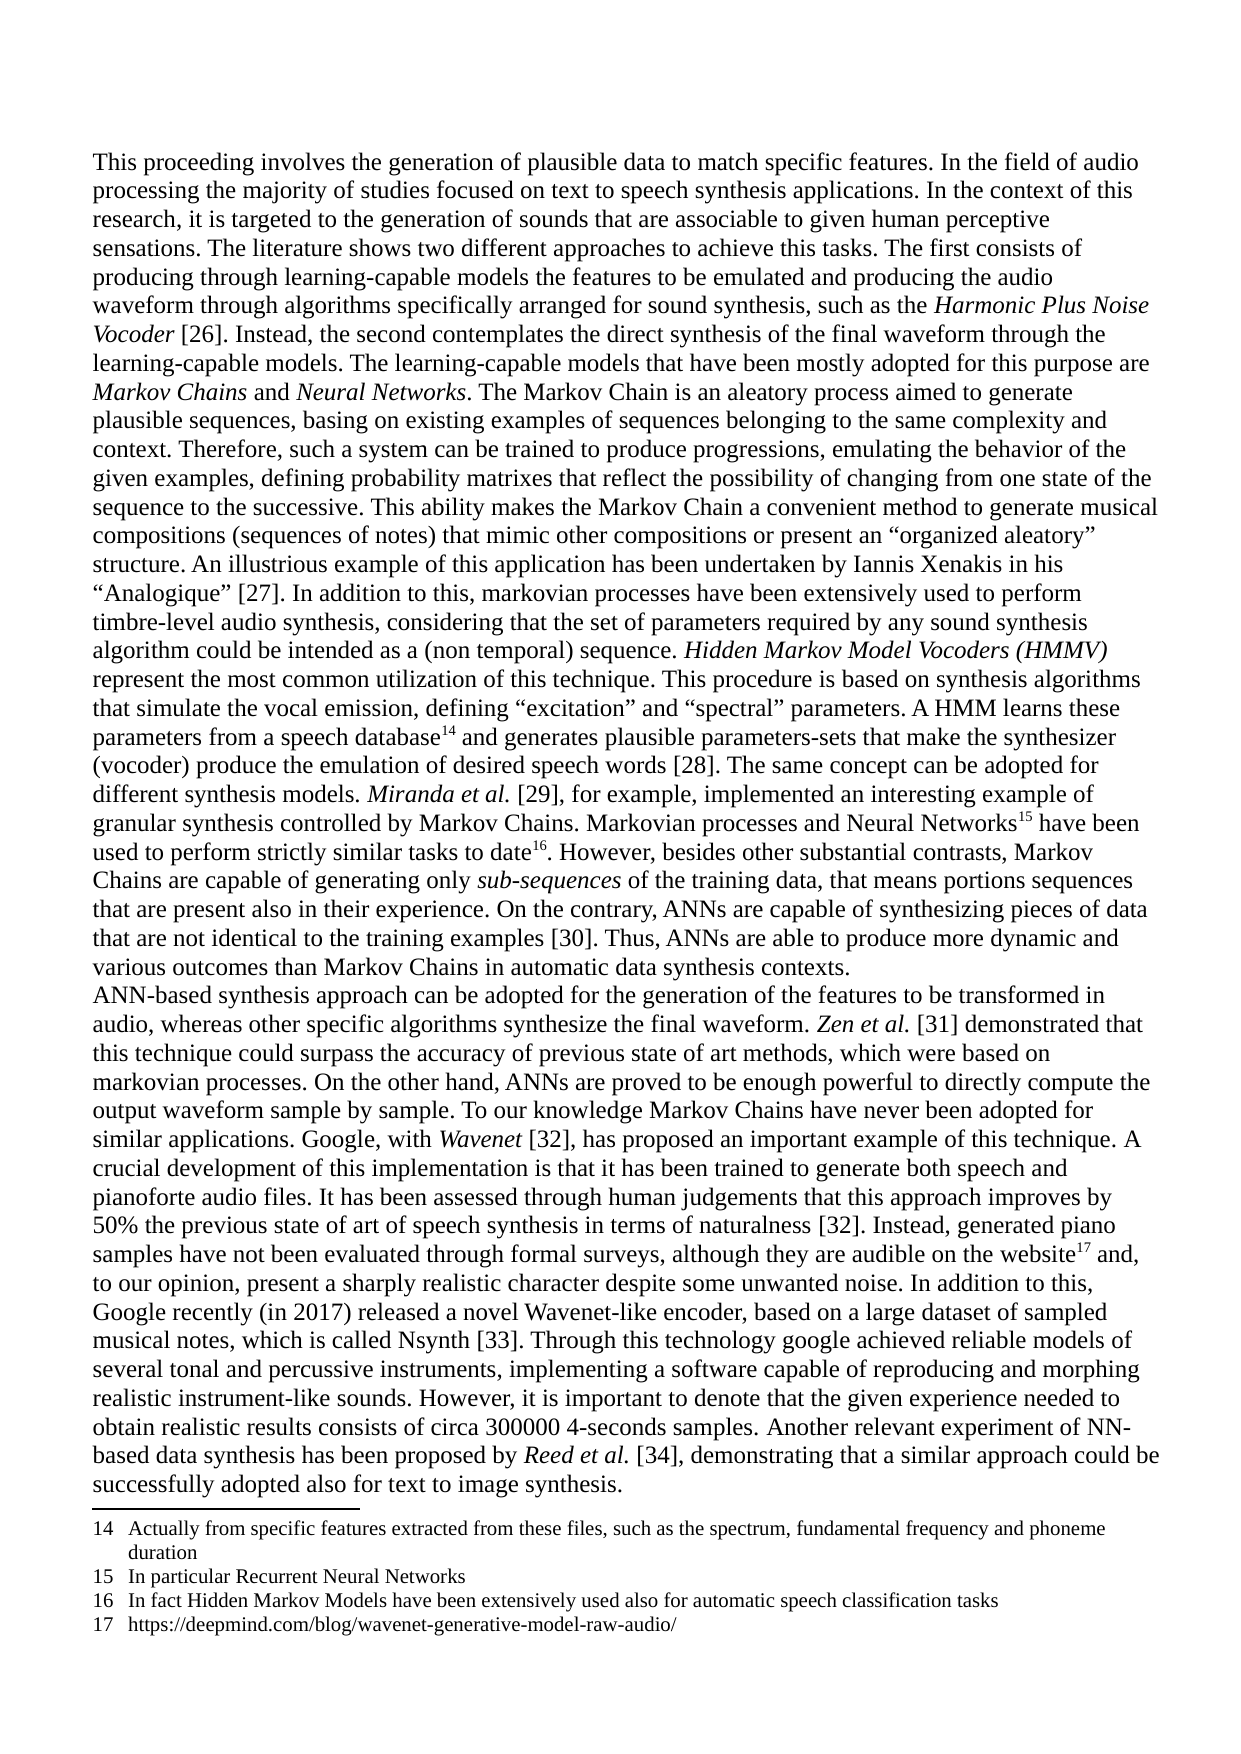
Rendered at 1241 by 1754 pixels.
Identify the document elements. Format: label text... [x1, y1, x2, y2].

text This proceeding involves the generation of plausible data to match specific features. In the field of audio processing the majority of studies focused on text to speech synthesis applications. In the context of this research, it is targeted to the generation of sounds that are associable to given human perceptive sensations. The literature shows two different approaches to achieve this tasks. The first consists of producing through learning-capable models the features to be emulated and producing the audio waveform through algorithms specifically arranged for sound synthesis, such as the Harmonic Plus Noise Vocoder [26]. Instead, the second contemplates the direct synthesis of the final waveform through the learning-capable models. The learning-capable models that have been mostly adopted for this purpose are Markov Chains and Neural Networks. The Markov Chain is an aleatory process aimed to generate plausible sequences, basing on existing examples of sequences belonging to the same complexity and context. Therefore, such a system can be trained to produce progressions, emulating the behavior of the given examples, defining probability matrixes that reflect the possibility of changing from one state of the sequence to the successive. This ability makes the Markov Chain a convenient method to generate musical compositions (sequences of notes) that mimic other compositions or present an “organized aleatory” structure. An illustrious example of this application has been undertaken by Iannis Xenakis in his “Analogique” [27]. In addition to this, markovian processes have been extensively used to perform timbre-level audio synthesis, considering that the set of parameters required by any sound synthesis algorithm could be intended as a (non temporal) sequence. Hidden Markov Model Vocoders (HMMV) represent the most common utilization of this technique. This procedure is based on synthesis algorithms that simulate the vocal emission, defining “excitation” and “spectral” parameters. A HMM learns these parameters from a speech database and generates plausible parameters-sets that make the synthesizer (vocoder) produce the emulation of desired speech words [28]. The same concept can be adopted for different synthesis models. Miranda et al. [29], for example, implemented an interesting example of granular synthesis controlled by Markov Chains. Markovian processes and Neural Networks have been used to perform strictly similar tasks to date. However, besides other substantial contrasts, Markov Chains are capable of generating only sub-sequences of the training data, that means portions sequences that are present also in their experience. On the contrary, ANNs are capable of synthesizing pieces of data that are not identical to the training examples [30]. Thus, ANNs are able to produce more dynamic and various outcomes than Markov Chains in automatic data synthesis contexts. [92, 147, 1160, 981]
text https://deepmind.com/blog/wavenet-generative-model-raw-audio/ [92, 1612, 1160, 1636]
text Actually from specific features extracted from these files, such as the spectrum, fundamental frequency and phoneme duration [92, 1516, 1160, 1564]
text In particular Recurrent Neural Networks [92, 1564, 1160, 1588]
text ANN-based synthesis approach can be adopted for the generation of the features to be transformed in audio, whereas other specific algorithms synthesize the final waveform. Zen et al. [31] demonstrated that this technique could surpass the accuracy of previous state of art methods, which were based on markovian processes. On the other hand, ANNs are proved to be enough powerful to directly compute the output waveform sample by sample. To our knowledge Markov Chains have never been adopted for similar applications. Google, with Wavenet [32], has proposed an important example of this technique. A crucial development of this implementation is that it has been trained to generate both speech and pianoforte audio files. It has been assessed through human judgements that this approach improves by 50% the previous state of art of speech synthesis in terms of naturalness [32]. Instead, generated piano samples have not been evaluated through formal surveys, although they are audible on the website and, to our opinion, present a sharply realistic character despite some unwanted noise. In addition to this, Google recently (in 2017) released a novel Wavenet-like encoder, based on a large dataset of sampled musical notes, which is called Nsynth [33]. Through this technology google achieved reliable models of several tonal and percussive instruments, implementing a software capable of reproducing and morphing realistic instrument-like sounds. However, it is important to denote that the given experience needed to obtain realistic results consists of circa 300000 4-seconds samples. Another relevant experiment of NN-based data synthesis has been proposed by Reed et al. [34], demonstrating that a similar approach could be successfully adopted also for text to image synthesis. [92, 981, 1160, 1498]
text In fact Hidden Markov Models have been extensively used also for automatic speech classification tasks [92, 1588, 1160, 1612]
